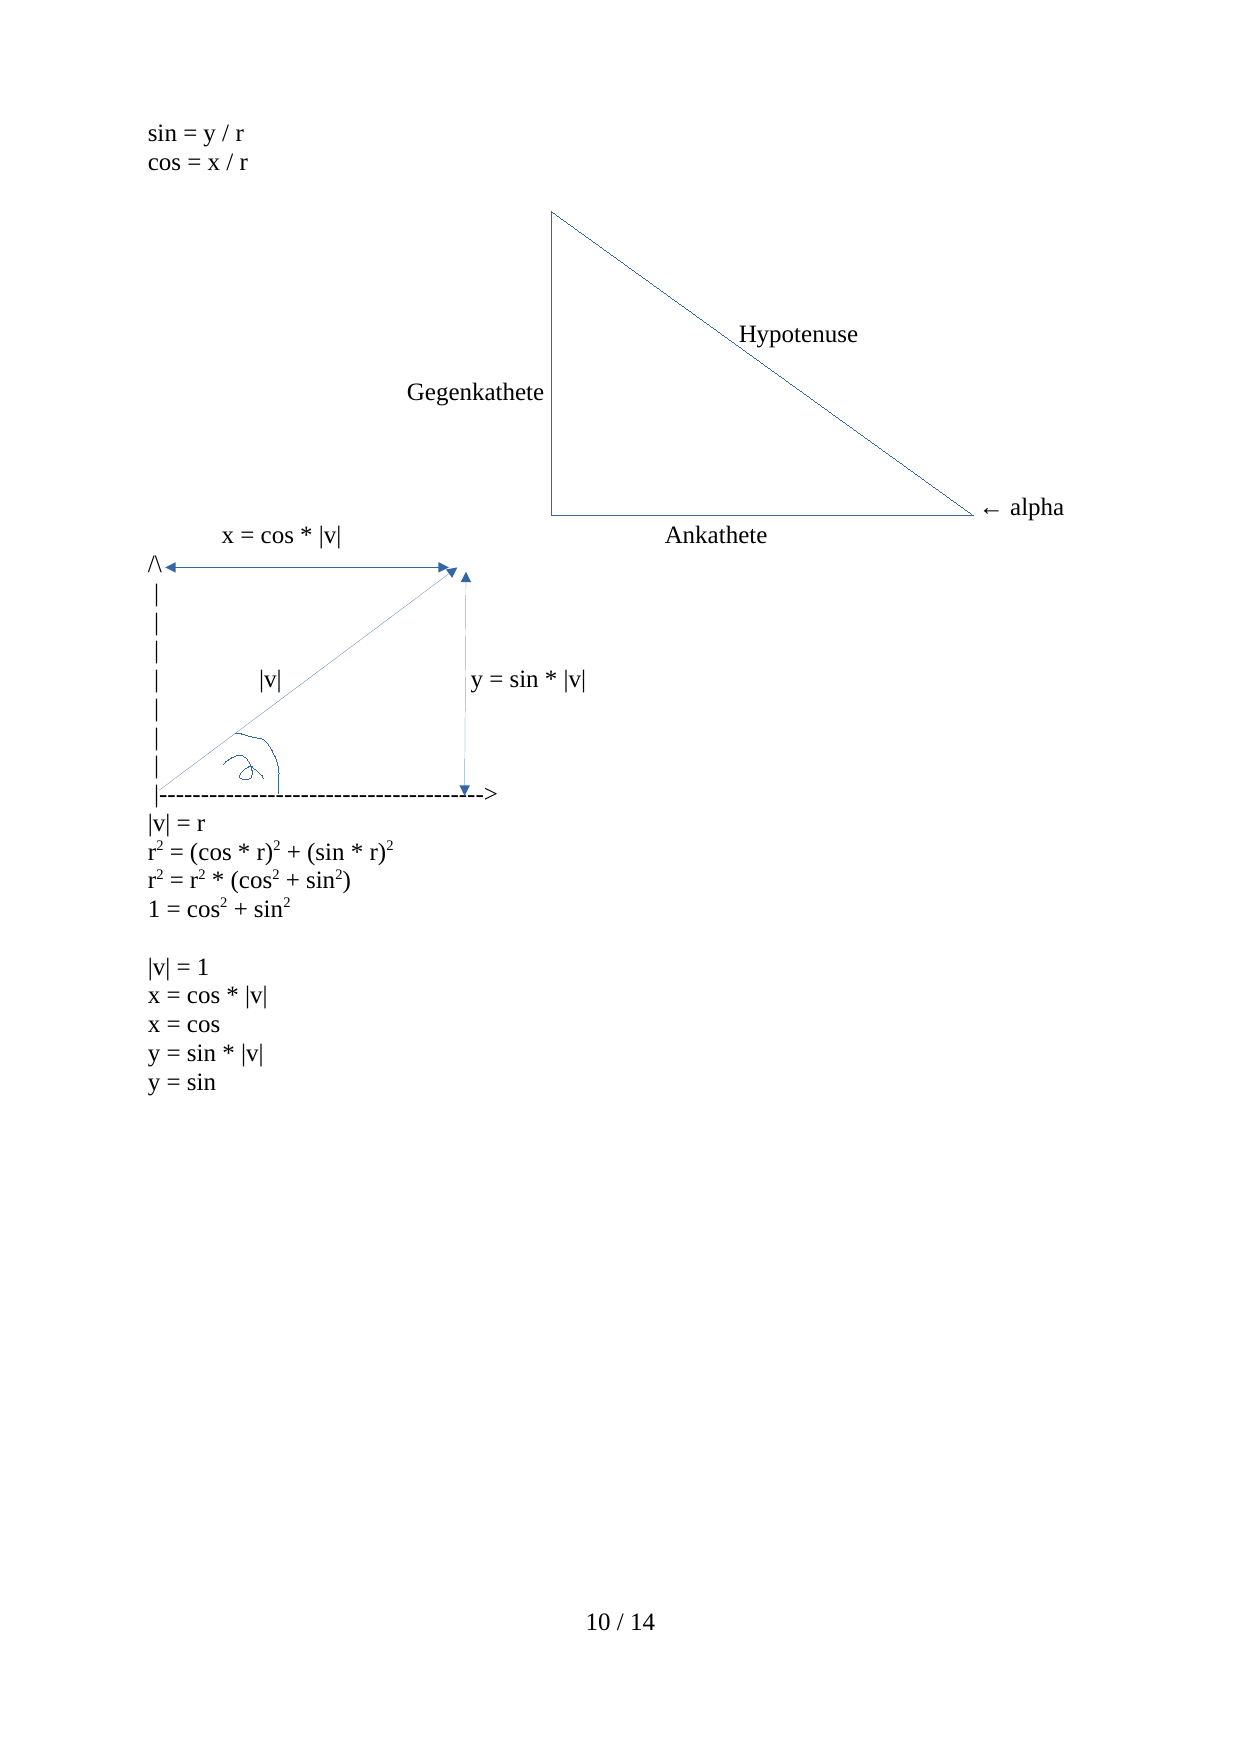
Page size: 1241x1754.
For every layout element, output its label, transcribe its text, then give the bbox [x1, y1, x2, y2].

text sin = y / r [148, 118, 1093, 147]
text y = sin * |v| [148, 1038, 1093, 1067]
text [466, 722, 1093, 751]
text [176, 751, 464, 779]
text |v| = r [148, 808, 1093, 837]
text [783, 377, 1093, 406]
text | [148, 751, 210, 779]
text y = sin * |v| [466, 664, 1093, 693]
text cos = x / r [148, 147, 1093, 176]
text x = cos * |v| Ankathete [148, 521, 1093, 549]
text r2 = r2 * (cos2 + sin2) [148, 866, 1093, 894]
text [406, 578, 465, 607]
text Gegenkathete [148, 377, 551, 406]
text 1 = cos2 + sin2 [148, 894, 1093, 923]
text [291, 664, 465, 693]
text | [148, 693, 287, 722]
text [466, 636, 1093, 664]
text x = cos * |v| [148, 981, 1093, 1009]
text |v| = 1 [148, 952, 1093, 981]
text | [148, 607, 402, 636]
text ← alpha [148, 492, 1093, 521]
text [466, 693, 1093, 722]
text x = cos [148, 1009, 1093, 1038]
text Hypotenuse [703, 319, 1093, 348]
text |---------------------------------------> [148, 779, 1093, 808]
text y = sin [148, 1067, 1093, 1096]
text [368, 607, 465, 636]
text | |v| [148, 664, 326, 693]
text | [148, 722, 248, 751]
text [330, 636, 465, 664]
text r2 = (cos * r)2 + (sin * r)2 [148, 837, 1093, 866]
text | [148, 636, 364, 664]
text [252, 693, 465, 722]
text | [148, 578, 441, 607]
text [466, 578, 1093, 607]
text [214, 722, 464, 751]
text [466, 607, 1093, 636]
text /\ [148, 549, 1093, 578]
text [465, 751, 1093, 779]
text [148, 319, 551, 348]
